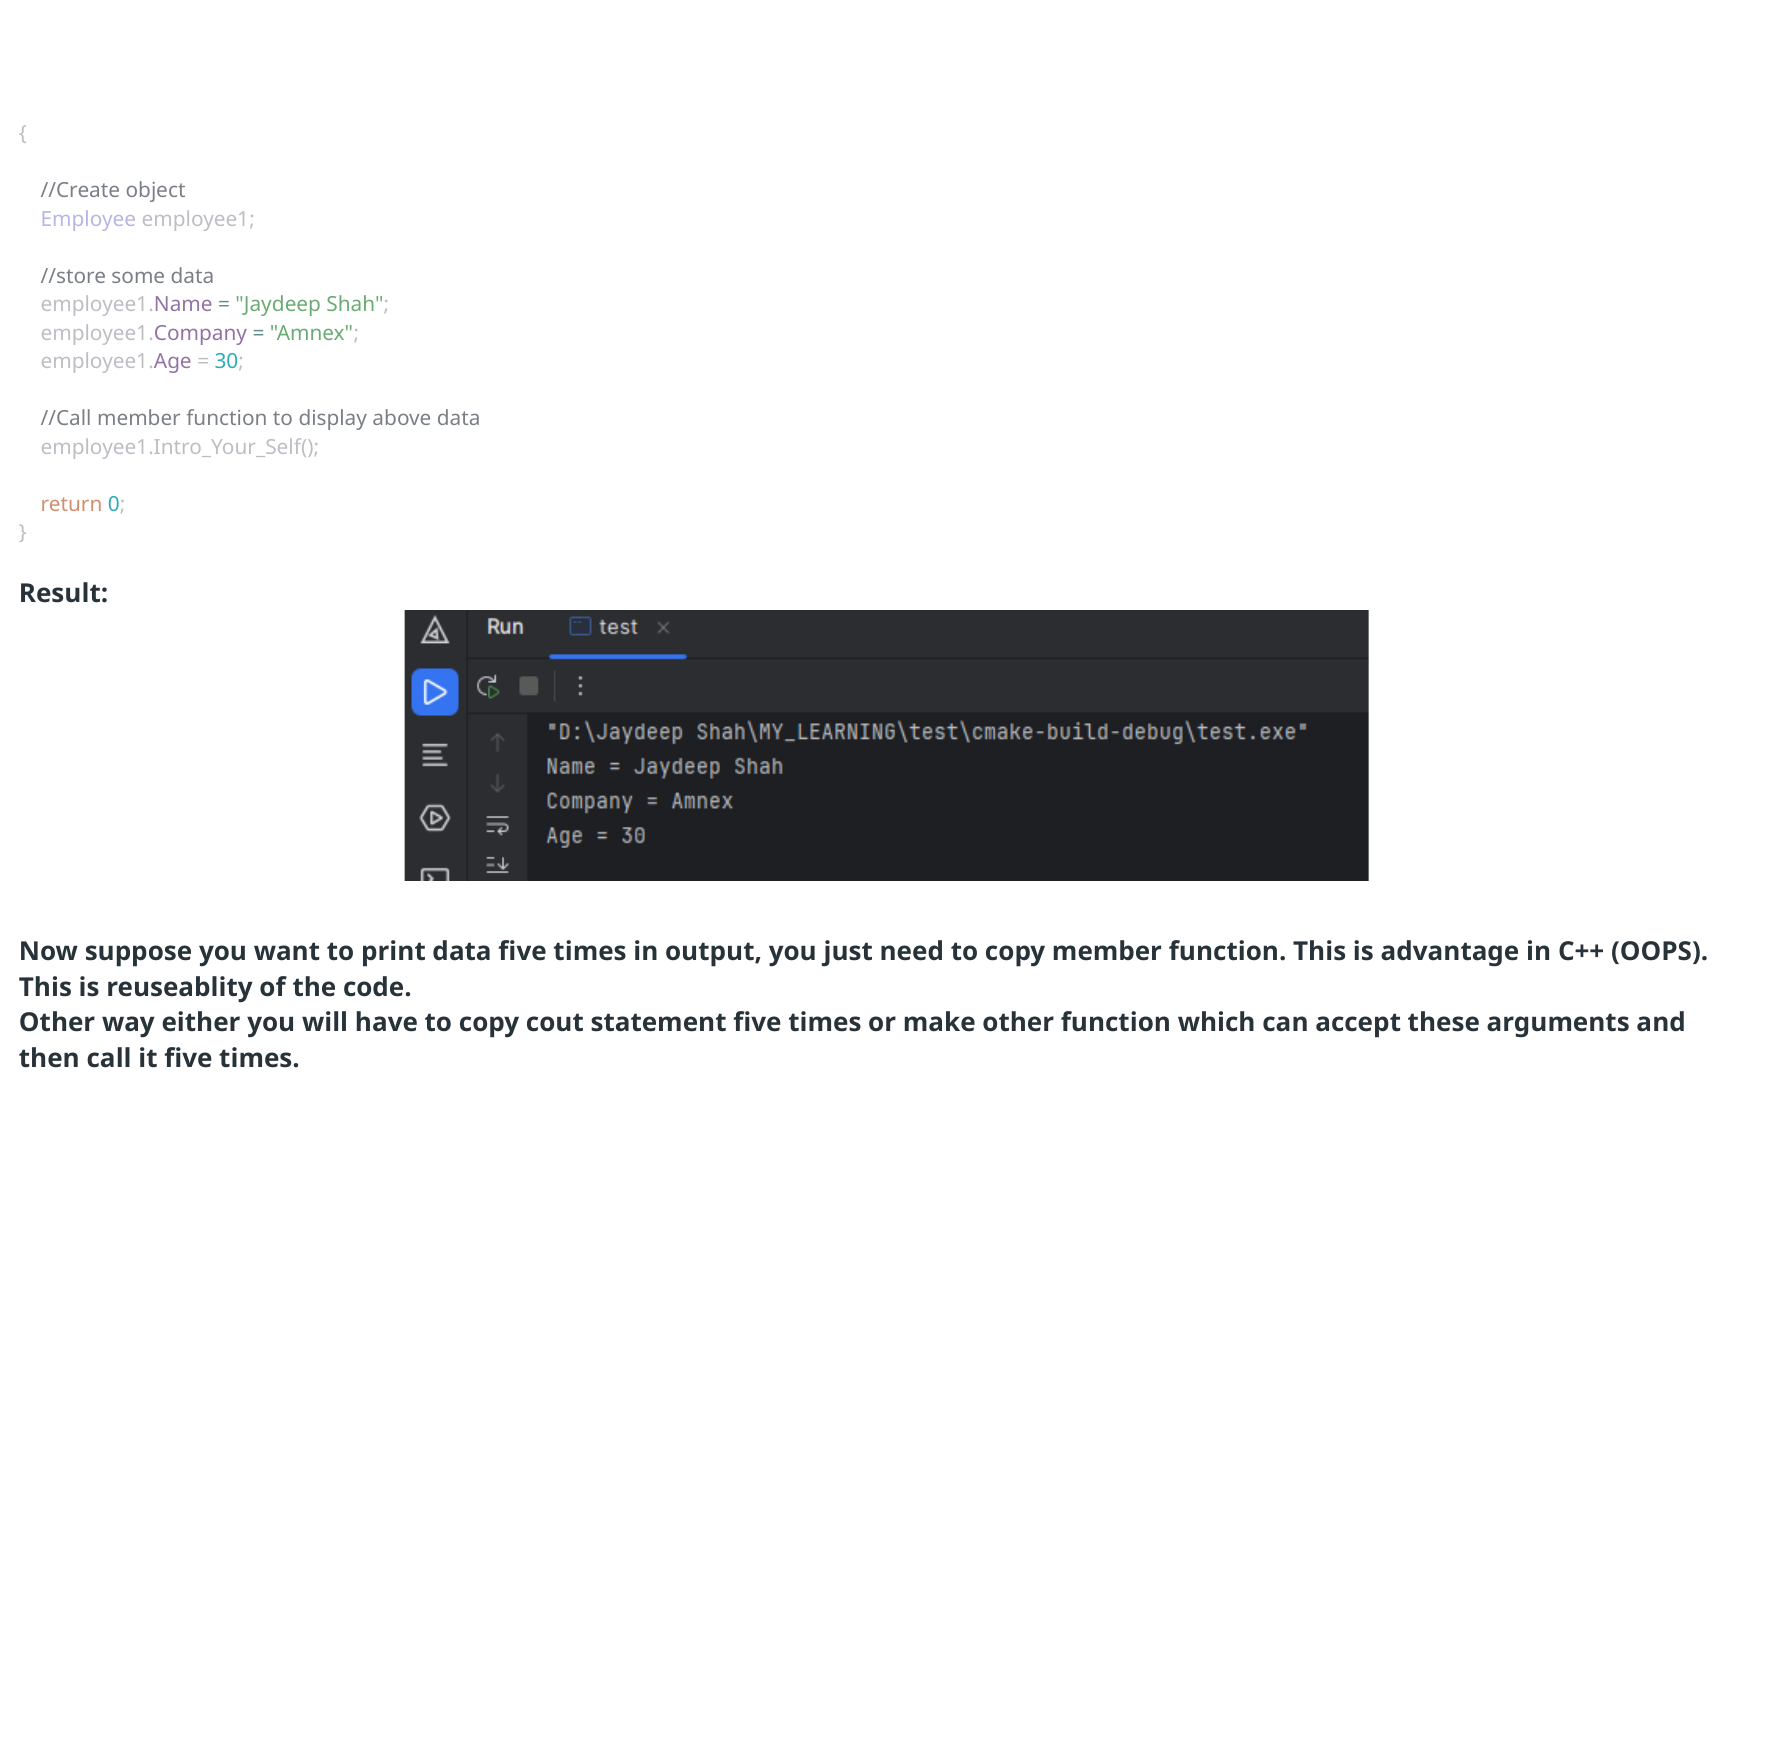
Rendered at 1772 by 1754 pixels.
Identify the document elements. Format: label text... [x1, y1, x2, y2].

text Other way either you will have to copy cout statement five times or make other function which can accept these arguments and then call it five times. [19, 1004, 1754, 1075]
text Result: [19, 574, 1754, 610]
text { //Create object Employee employee1; //store some data employee1.Name = "Jaydeep Shah"; employee1.Company = "Amnex"; employee1.Age = 30; //Call member function to display above data employee1.Intro_Your_Self(); return 0; } [19, 118, 1754, 546]
text Now suppose you want to print data five times in output, you just need to copy member function. This is advantage in C++ (OOPS). This is reuseablity of the code. [19, 933, 1754, 1004]
